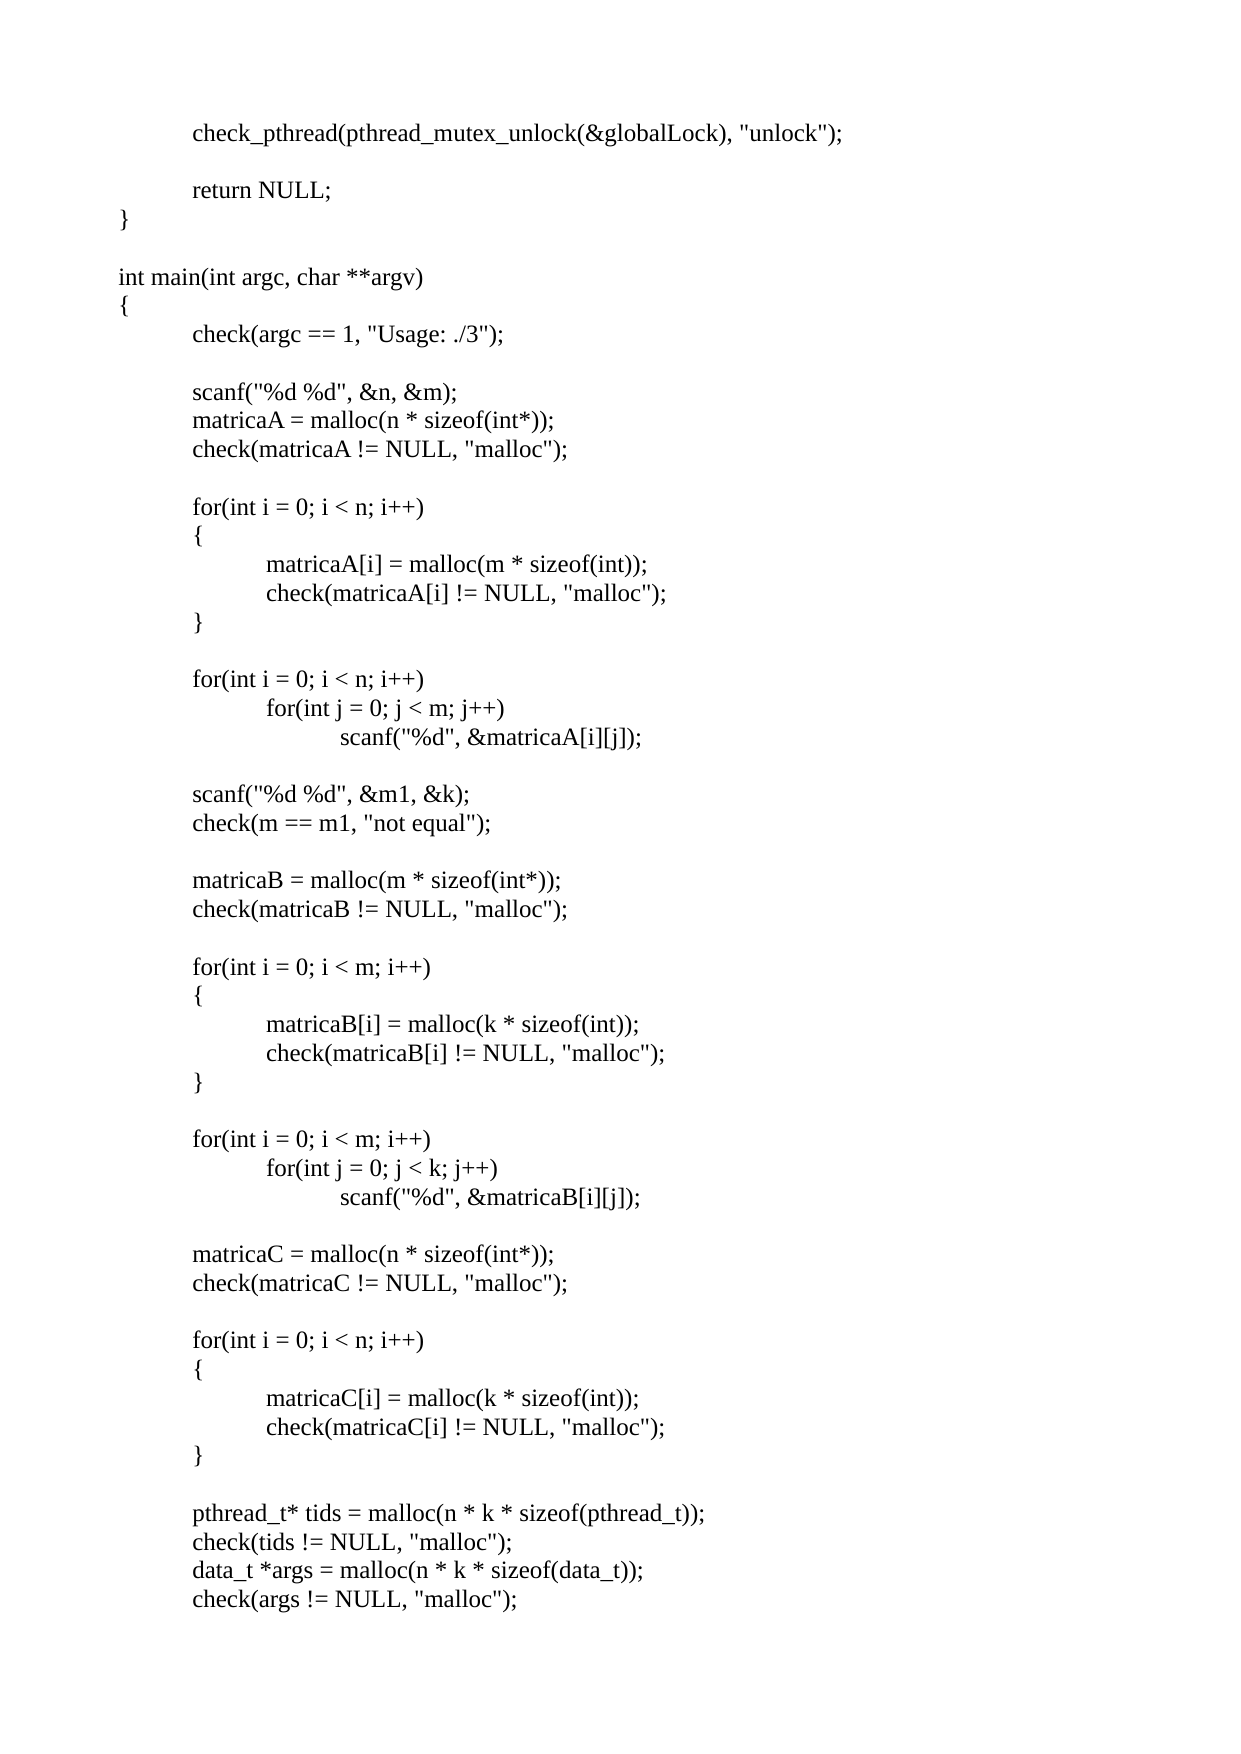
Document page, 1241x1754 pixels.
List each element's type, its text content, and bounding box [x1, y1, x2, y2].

text check(tids != NULL, "malloc"); [118, 1527, 1122, 1556]
text check(args != NULL, "malloc"); [118, 1584, 1122, 1613]
text scanf("%d", &matricaB[i][j]); [118, 1182, 1122, 1211]
text check(matricaA[i] != NULL, "malloc"); [118, 578, 1122, 607]
text data_t *args = malloc(n * k * sizeof(data_t)); [118, 1556, 1122, 1584]
text for(int i = 0; i < n; i++) [118, 664, 1122, 693]
text for(int j = 0; j < m; j++) [118, 693, 1122, 722]
text } [118, 1067, 1122, 1096]
text for(int i = 0; i < m; i++) [118, 1124, 1122, 1153]
text for(int i = 0; i < n; i++) [118, 1326, 1122, 1354]
text check(m == m1, "not equal"); [118, 808, 1122, 837]
text check(argc == 1, "Usage: ./3"); [118, 319, 1122, 348]
text { [118, 291, 1122, 319]
text matricaA = malloc(n * sizeof(int*)); [118, 406, 1122, 434]
text scanf("%d %d", &n, &m); [118, 377, 1122, 406]
text for(int i = 0; i < m; i++) [118, 952, 1122, 981]
text matricaA[i] = malloc(m * sizeof(int)); [118, 549, 1122, 578]
text { [118, 1354, 1122, 1383]
text pthread_t* tids = malloc(n * k * sizeof(pthread_t)); [118, 1498, 1122, 1527]
text } [118, 1441, 1122, 1469]
text check_pthread(pthread_mutex_unlock(&globalLock), "unlock"); [118, 118, 1122, 147]
text check(matricaC != NULL, "malloc"); [118, 1268, 1122, 1297]
text { [118, 981, 1122, 1009]
text int main(int argc, char **argv) [118, 262, 1122, 291]
text check(matricaB[i] != NULL, "malloc"); [118, 1038, 1122, 1067]
text } [118, 607, 1122, 636]
text matricaB = malloc(m * sizeof(int*)); [118, 866, 1122, 894]
text matricaB[i] = malloc(k * sizeof(int)); [118, 1009, 1122, 1038]
text } [118, 204, 1122, 233]
text matricaC = malloc(n * sizeof(int*)); [118, 1239, 1122, 1268]
text check(matricaA != NULL, "malloc"); [118, 434, 1122, 463]
text scanf("%d", &matricaA[i][j]); [118, 722, 1122, 751]
text check(matricaC[i] != NULL, "malloc"); [118, 1412, 1122, 1441]
text matricaC[i] = malloc(k * sizeof(int)); [118, 1383, 1122, 1412]
text { [118, 521, 1122, 549]
text check(matricaB != NULL, "malloc"); [118, 894, 1122, 923]
text for(int j = 0; j < k; j++) [118, 1153, 1122, 1182]
text return NULL; [118, 176, 1122, 204]
text for(int i = 0; i < n; i++) [118, 492, 1122, 521]
text scanf("%d %d", &m1, &k); [118, 779, 1122, 808]
